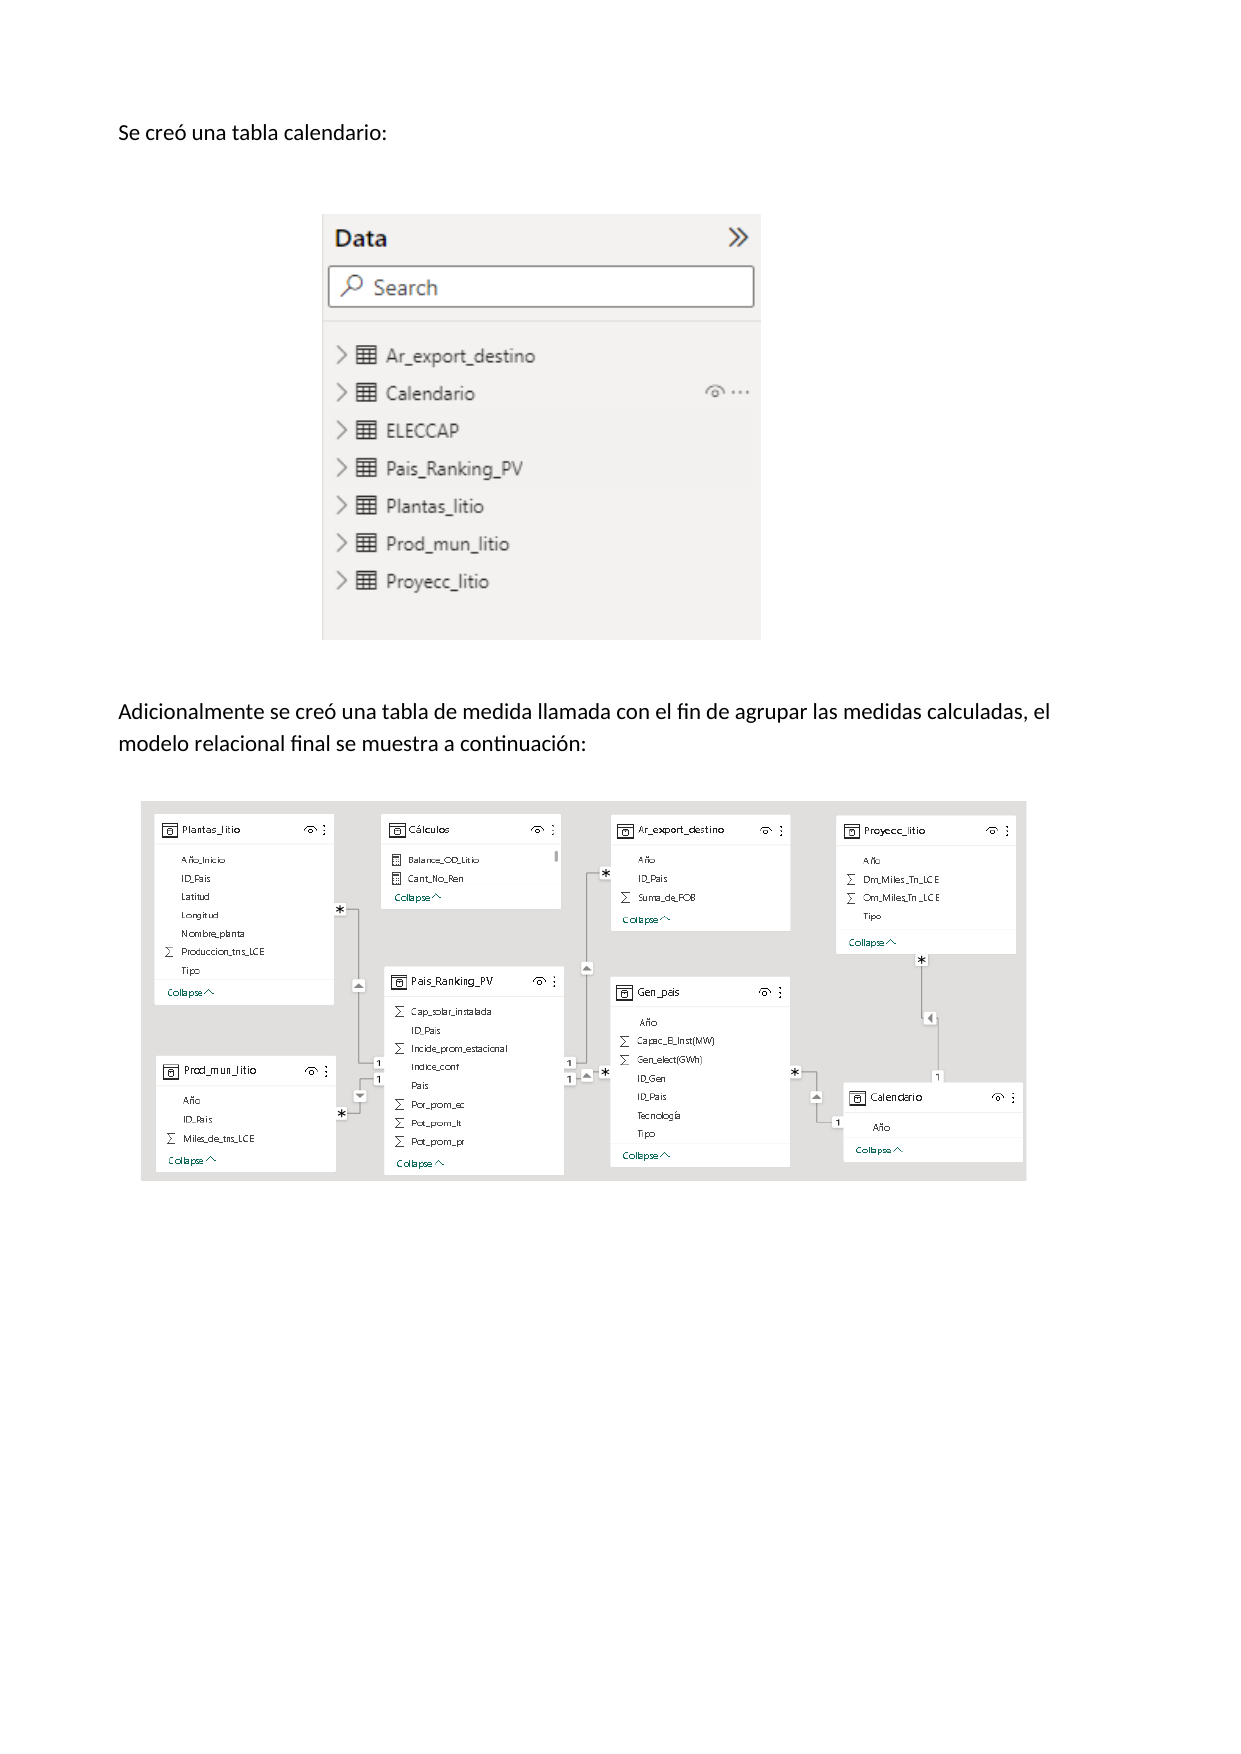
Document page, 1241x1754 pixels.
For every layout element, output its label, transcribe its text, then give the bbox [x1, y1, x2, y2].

text Se creó una tabla calendario: [118, 118, 1122, 146]
picture [140, 801, 1027, 1181]
picture [322, 214, 761, 640]
text Adicionalmente se creó una tabla de medida llamada con el fin de agrupar las medidas calculadas, el modelo relacional final se muestra a continuación: [118, 697, 1122, 757]
